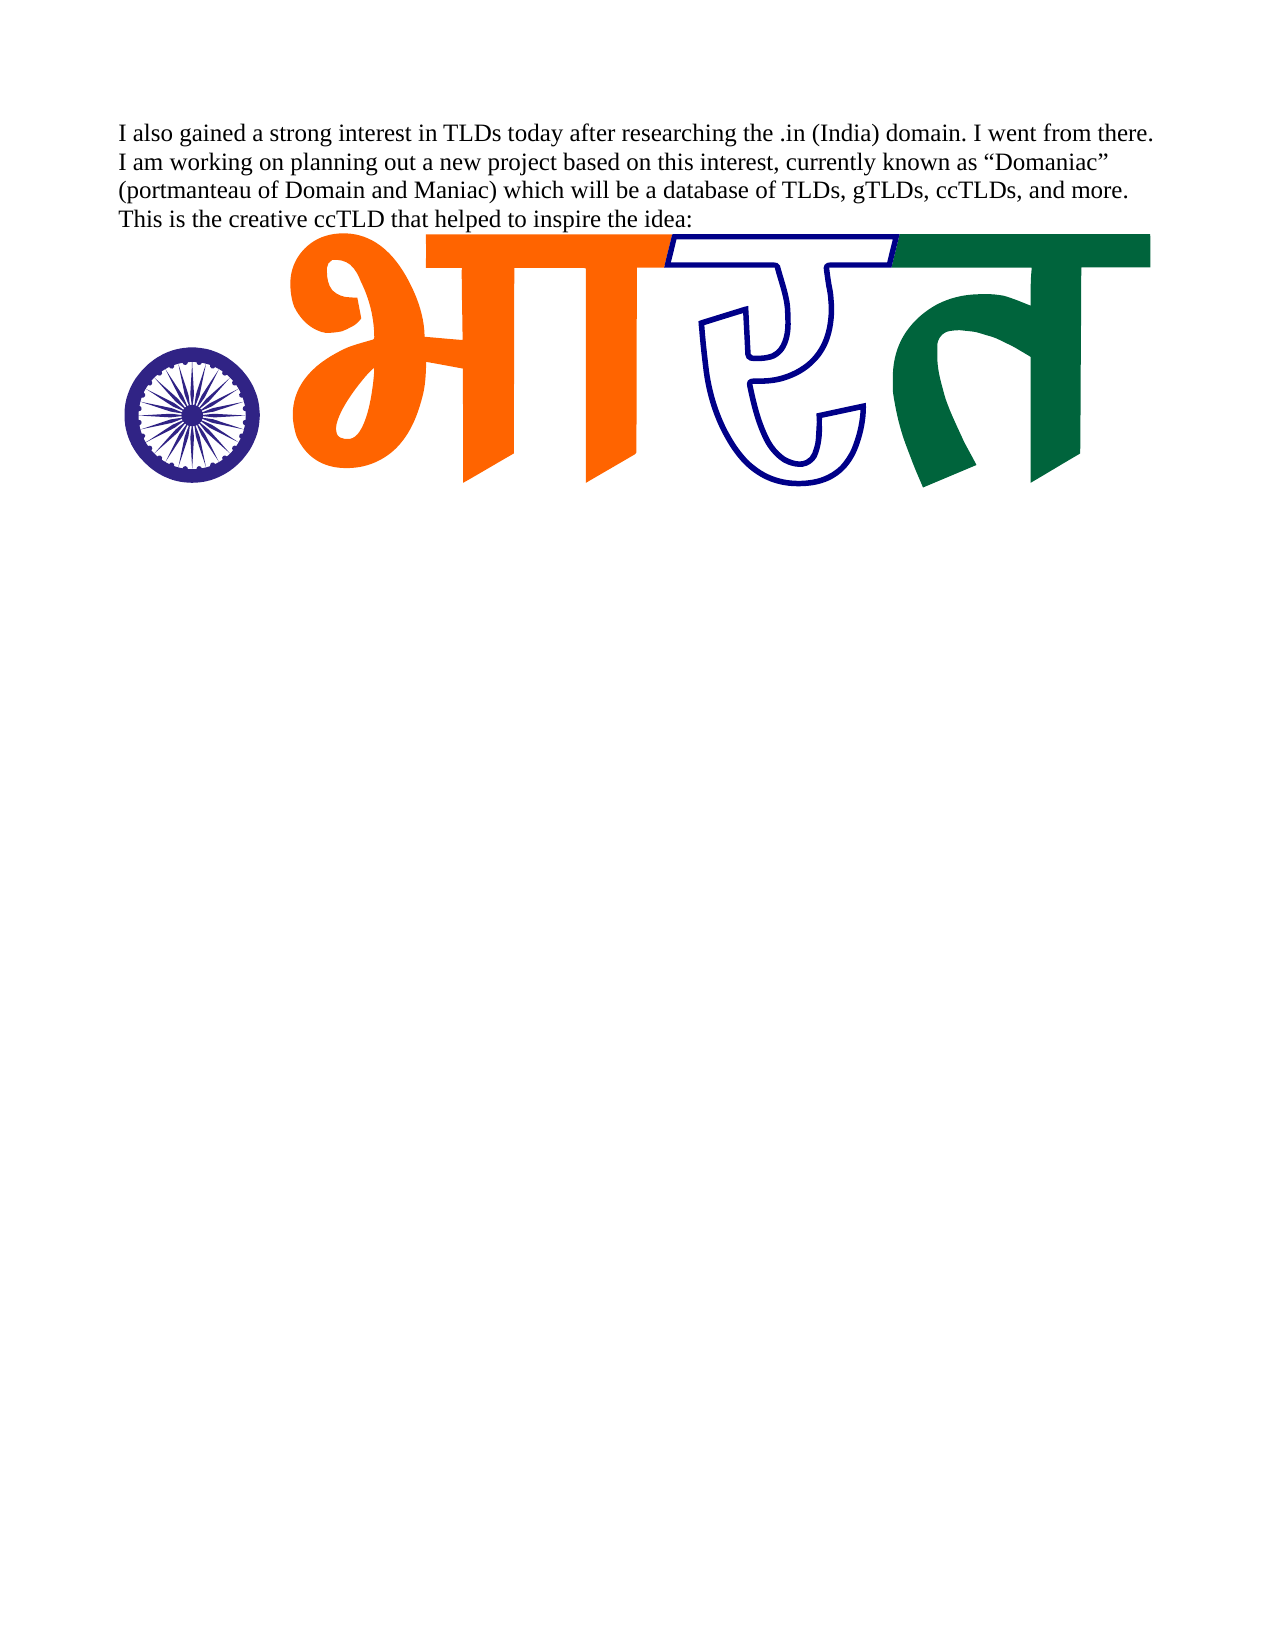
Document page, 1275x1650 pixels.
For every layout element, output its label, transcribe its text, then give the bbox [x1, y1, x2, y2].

text I also gained a strong interest in TLDs today after researching the .in (India) domain. I went from there. I am working on planning out a new project based on this interest, currently known as “Domaniac” (portmanteau of Domain and Maniac) which will be a database of TLDs, gTLDs, ccTLDs, and more. This is the creative ccTLD that helped to inspire the idea: [118, 118, 1157, 233]
